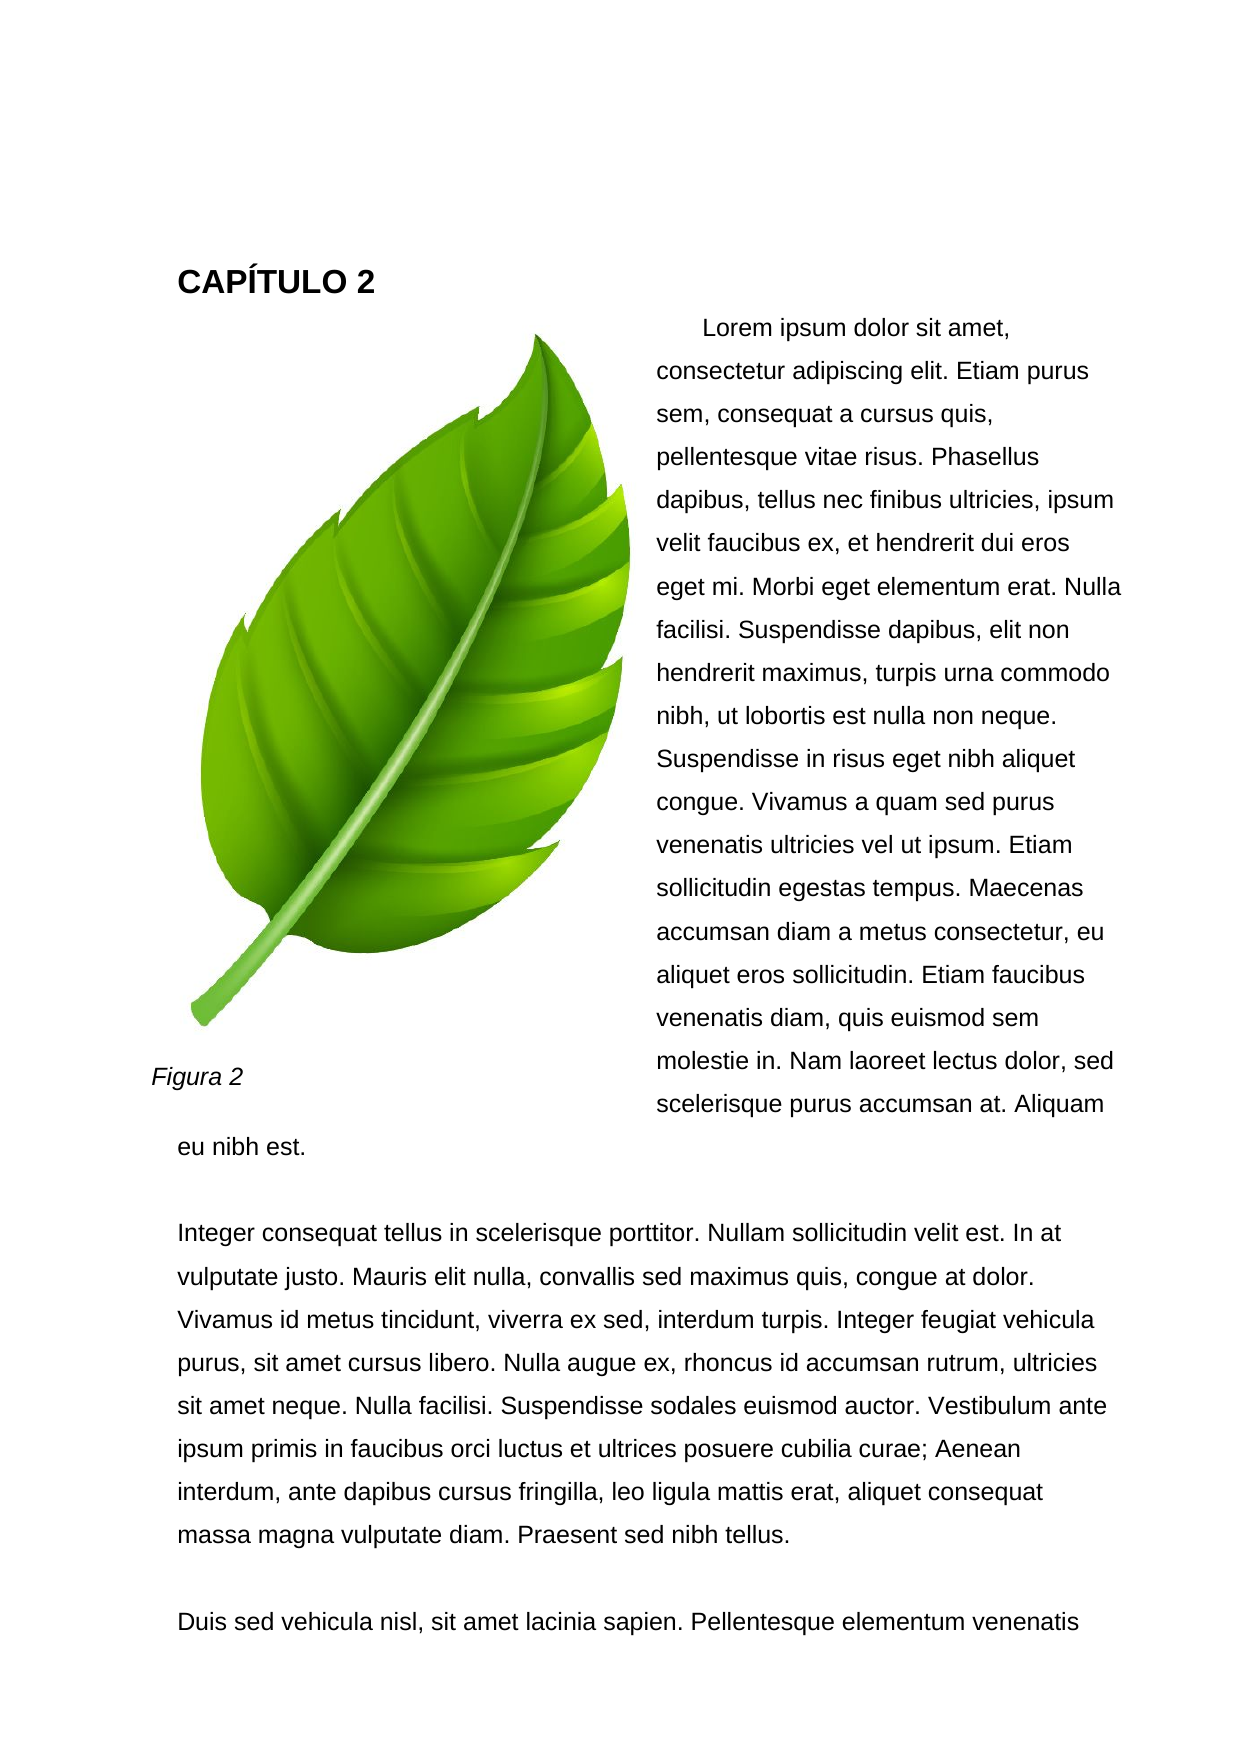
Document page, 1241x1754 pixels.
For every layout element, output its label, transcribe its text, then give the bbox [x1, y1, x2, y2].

picture [151, 325, 656, 1035]
text Figura 2 [151, 1035, 656, 1090]
text Duis sed vehicula nisl, sit amet lacinia sapien. Pellentesque elementum venenatis [177, 1607, 1122, 1635]
subtitle CAPÍTULO 2 [177, 262, 1122, 300]
text Integer consequat tellus in scelerisque porttitor. Nullam sollicitudin velit est. In at vulputate justo. Mauris elit nulla, convallis sed maximus quis, congue at dolor. Vivamus id metus tincidunt, viverra ex sed, interdum turpis. Integer feugiat vehicula purus, sit amet cursus libero. Nulla augue ex, rhoncus id accumsan rutrum, ultricies sit amet neque. Nulla facilisi. Suspendisse sodales euismod auctor. Vestibulum ante ipsum primis in faucibus orci luctus et ultrices posuere cubilia curae; Aenean interdum, ante dapibus cursus fringilla, leo ligula mattis erat, aliquet consequat massa magna vulputate diam. Praesent sed nibh tellus. [177, 1218, 1122, 1549]
text Lorem ipsum dolor sit amet, consectetur adipiscing elit. Etiam purus sem, consequat a cursus quis, pellentesque vitae risus. Phasellus dapibus, tellus nec finibus ultricies, ipsum velit faucibus ex, et hendrerit dui eros eget mi. Morbi eget elementum erat. Nulla facilisi. Suspendisse dapibus, elit non hendrerit maximus, turpis urna commodo nibh, ut lobortis est nulla non neque. Suspendisse in risus eget nibh aliquet congue. Vivamus a quam sed purus venenatis ultricies vel ut ipsum. Etiam sollicitudin egestas tempus. Maecenas accumsan diam a metus consectetur, eu aliquet eros sollicitudin. Etiam faucibus venenatis diam, quis euismod sem molestie in. Nam laoreet lectus dolor, sed scelerisque purus accumsan at. Aliquam eu nibh est. [151, 313, 1122, 1161]
